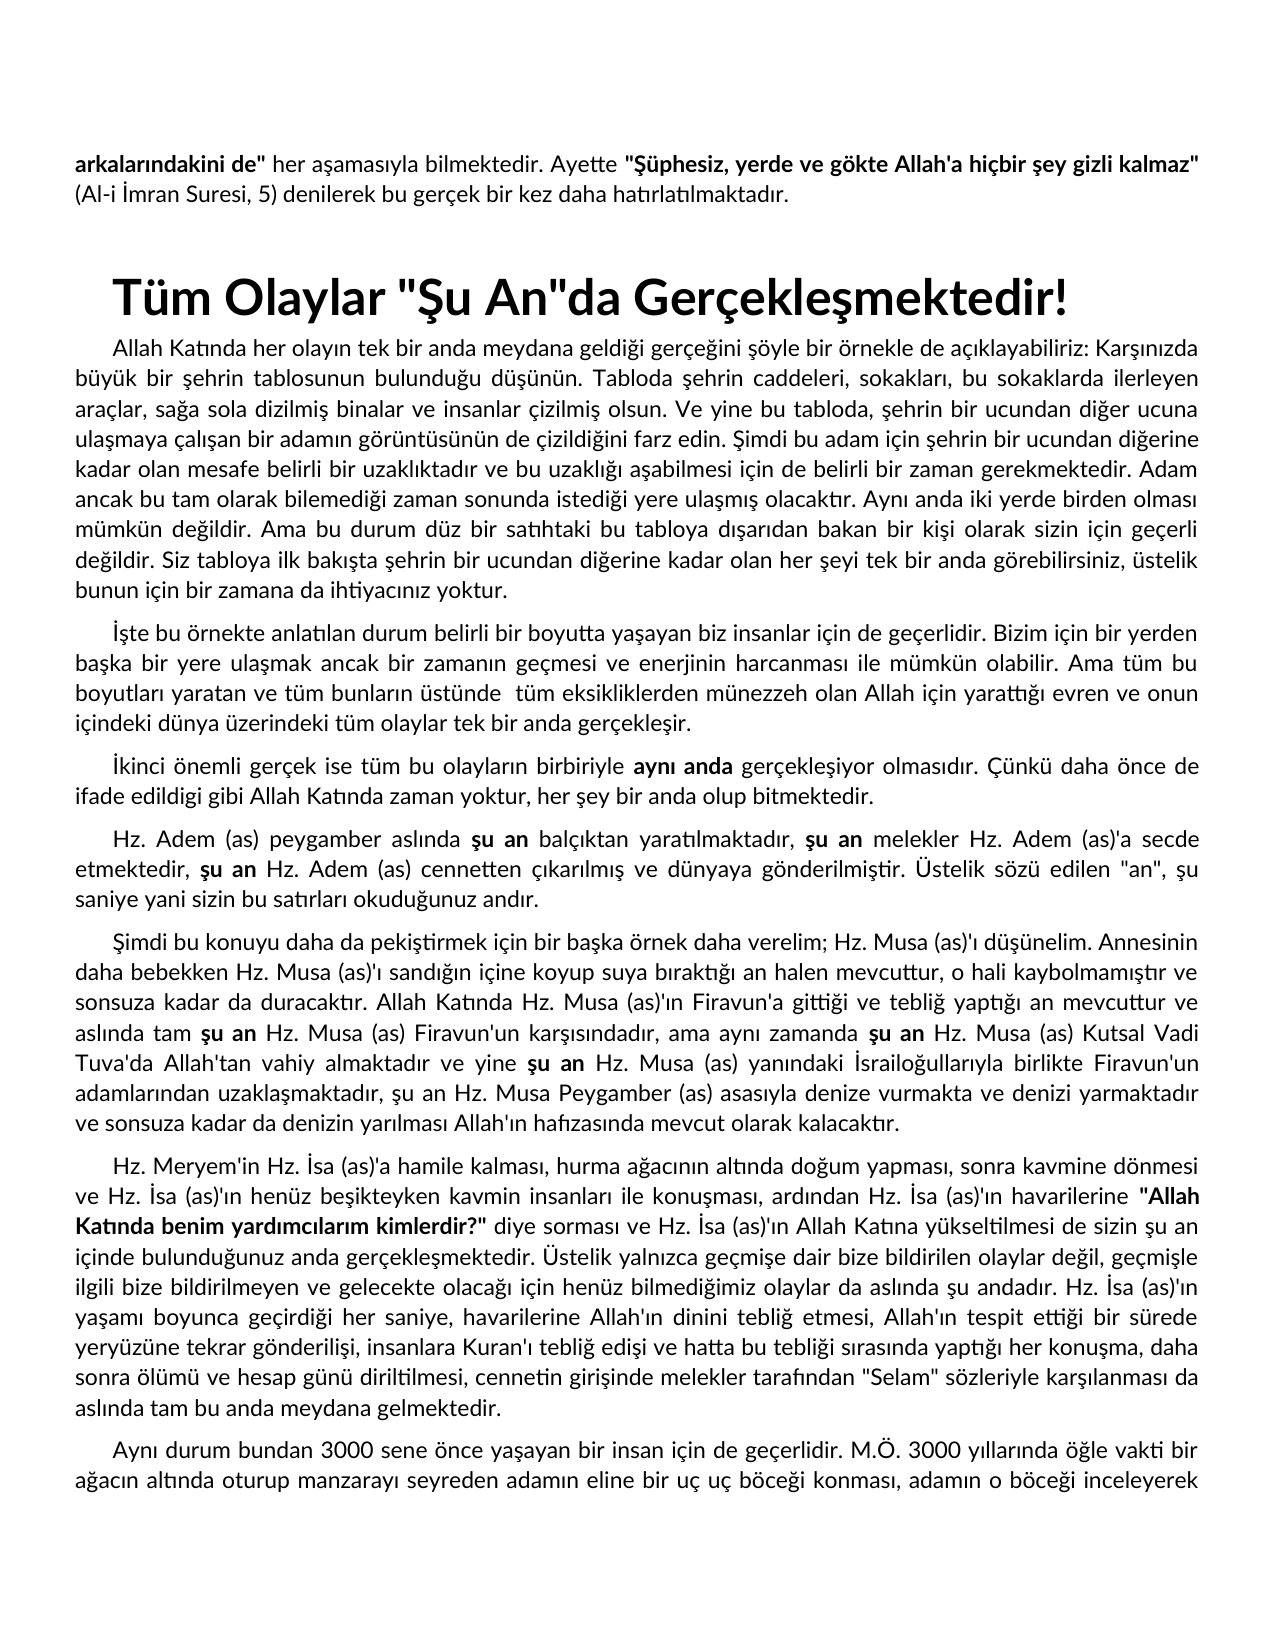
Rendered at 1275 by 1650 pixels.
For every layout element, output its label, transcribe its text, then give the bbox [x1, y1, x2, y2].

text Allah Katında her olayın tek bir anda meydana geldiği gerçeğini şöyle bir örnekle de açıklayabiliriz: Karşınızda büyük bir şehrin tablosunun bulunduğu düşünün. Tabloda şehrin caddeleri, sokakları, bu sokaklarda ilerleyen araçlar, sağa sola dizilmiş binalar ve insanlar çizilmiş olsun. Ve yine bu tabloda, şehrin bir ucundan diğer ucuna ulaşmaya çalışan bir adamın görüntüsünün de çizildiğini farz edin. Şimdi bu adam için şehrin bir ucundan diğerine kadar olan mesafe belirli bir uzaklıktadır ve bu uzaklığı aşabilmesi için de belirli bir zaman gerekmektedir. Adam ancak bu tam olarak bilemediği zaman sonunda istediği yere ulaşmış olacaktır. Aynı anda iki yerde birden olması mümkün değildir. Ama bu durum düz bir satıhtaki bu tabloya dışarıdan bakan bir kişi olarak sizin için geçerli değildir. Siz tabloya ilk bakışta şehrin bir ucundan diğerine kadar olan her şeyi tek bir anda görebilirsiniz, üstelik bunun için bir zamana da ihtiyacınız yoktur. [75, 334, 1200, 603]
text İşte bu örnekte anlatılan durum belirli bir boyutta yaşayan biz insanlar için de geçerlidir. Bizim için bir yerden başka bir yere ulaşmak ancak bir zamanın geçmesi ve enerjinin harcanması ile mümkün olabilir. Ama tüm bu boyutları yaratan ve tüm bunların üstünde tüm eksikliklerden münezzeh olan Allah için yarattığı evren ve onun içindeki dünya üzerindeki tüm olaylar tek bir anda gerçekleşir. [75, 618, 1200, 736]
text Aynı durum bundan 3000 sene önce yaşayan bir insan için de geçerlidir. M.Ö. 3000 yıllarında öğle vakti bir ağacın altında oturup manzarayı seyreden adamın eline bir uç uç böceği konması, adamın o böceği inceleyerek [75, 1436, 1200, 1494]
subtitle Tüm Olaylar "Şu An"da Gerçekleşmektedir! [112, 266, 1200, 326]
text arkalarındakini de" her aşamasıyla bilmektedir. Ayette "Şüphesiz, yerde ve gökte Allah'a hiçbir şey gizli kalmaz" (Al-i İmran Suresi, 5) denilerek bu gerçek bir kez daha hatırlatılmaktadır. [75, 150, 1200, 208]
text Şimdi bu konuyu daha da pekiştirmek için bir başka örnek daha verelim; Hz. Musa (as)'ı düşünelim. Annesinin daha bebekken Hz. Musa (as)'ı sandığın içine koyup suya bıraktığı an halen mevcuttur, o hali kaybolmamıştır ve sonsuza kadar da duracaktır. Allah Katında Hz. Musa (as)'ın Firavun'a gittiği ve tebliğ yaptığı an mevcuttur ve aslında tam şu an Hz. Musa (as) Firavun'un karşısındadır, ama aynı zamanda şu an Hz. Musa (as) Kutsal Vadi Tuva'da Allah'tan vahiy almaktadır ve yine şu an Hz. Musa (as) yanındaki İsrailoğullarıyla birlikte Firavun'un adamlarından uzaklaşmaktadır, şu an Hz. Musa Peygamber (as) asasıyla denize vurmakta ve denizi yarmaktadır ve sonsuza kadar da denizin yarılması Allah'ın hafızasında mevcut olarak kalacaktır. [75, 928, 1200, 1136]
text Hz. Adem (as) peygamber aslında şu an balçıktan yaratılmaktadır, şu an melekler Hz. Adem (as)'a secde etmektedir, şu an Hz. Adem (as) cennetten çıkarılmış ve dünyaya gönderilmiştir. Üstelik sözü edilen "an", şu saniye yani sizin bu satırları okuduğunuz andır. [75, 824, 1200, 912]
text Hz. Meryem'in Hz. İsa (as)'a hamile kalması, hurma ağacının altında doğum yapması, sonra kavmine dönmesi ve Hz. İsa (as)'ın henüz beşikteyken kavmin insanları ile konuşması, ardından Hz. İsa (as)'ın havarilerine "Allah Katında benim yardımcılarım kimlerdir?" diye sorması ve Hz. İsa (as)'ın Allah Katına yükseltilmesi de sizin şu an içinde bulunduğunuz anda gerçekleşmektedir. Üstelik yalnızca geçmişe dair bize bildirilen olaylar değil, geçmişle ilgili bize bildirilmeyen ve gelecekte olacağı için henüz bilmediğimiz olaylar da aslında şu andadır. Hz. İsa (as)'ın yaşamı boyunca geçirdiği her saniye, havarilerine Allah'ın dinini tebliğ etmesi, Allah'ın tespit ettiği bir sürede yeryüzüne tekrar gönderilişi, insanlara Kuran'ı tebliğ edişi ve hatta bu tebliği sırasında yaptığı her konuşma, daha sonra ölümü ve hesap günü diriltilmesi, cennetin girişinde melekler tarafından "Selam" sözleriyle karşılanması da aslında tam bu anda meydana gelmektedir. [75, 1152, 1200, 1421]
text İkinci önemli gerçek ise tüm bu olayların birbiriyle aynı anda gerçekleşiyor olmasıdır. Çünkü daha önce de ifade edildigi gibi Allah Katında zaman yoktur, her şey bir anda olup bitmektedir. [75, 752, 1200, 809]
